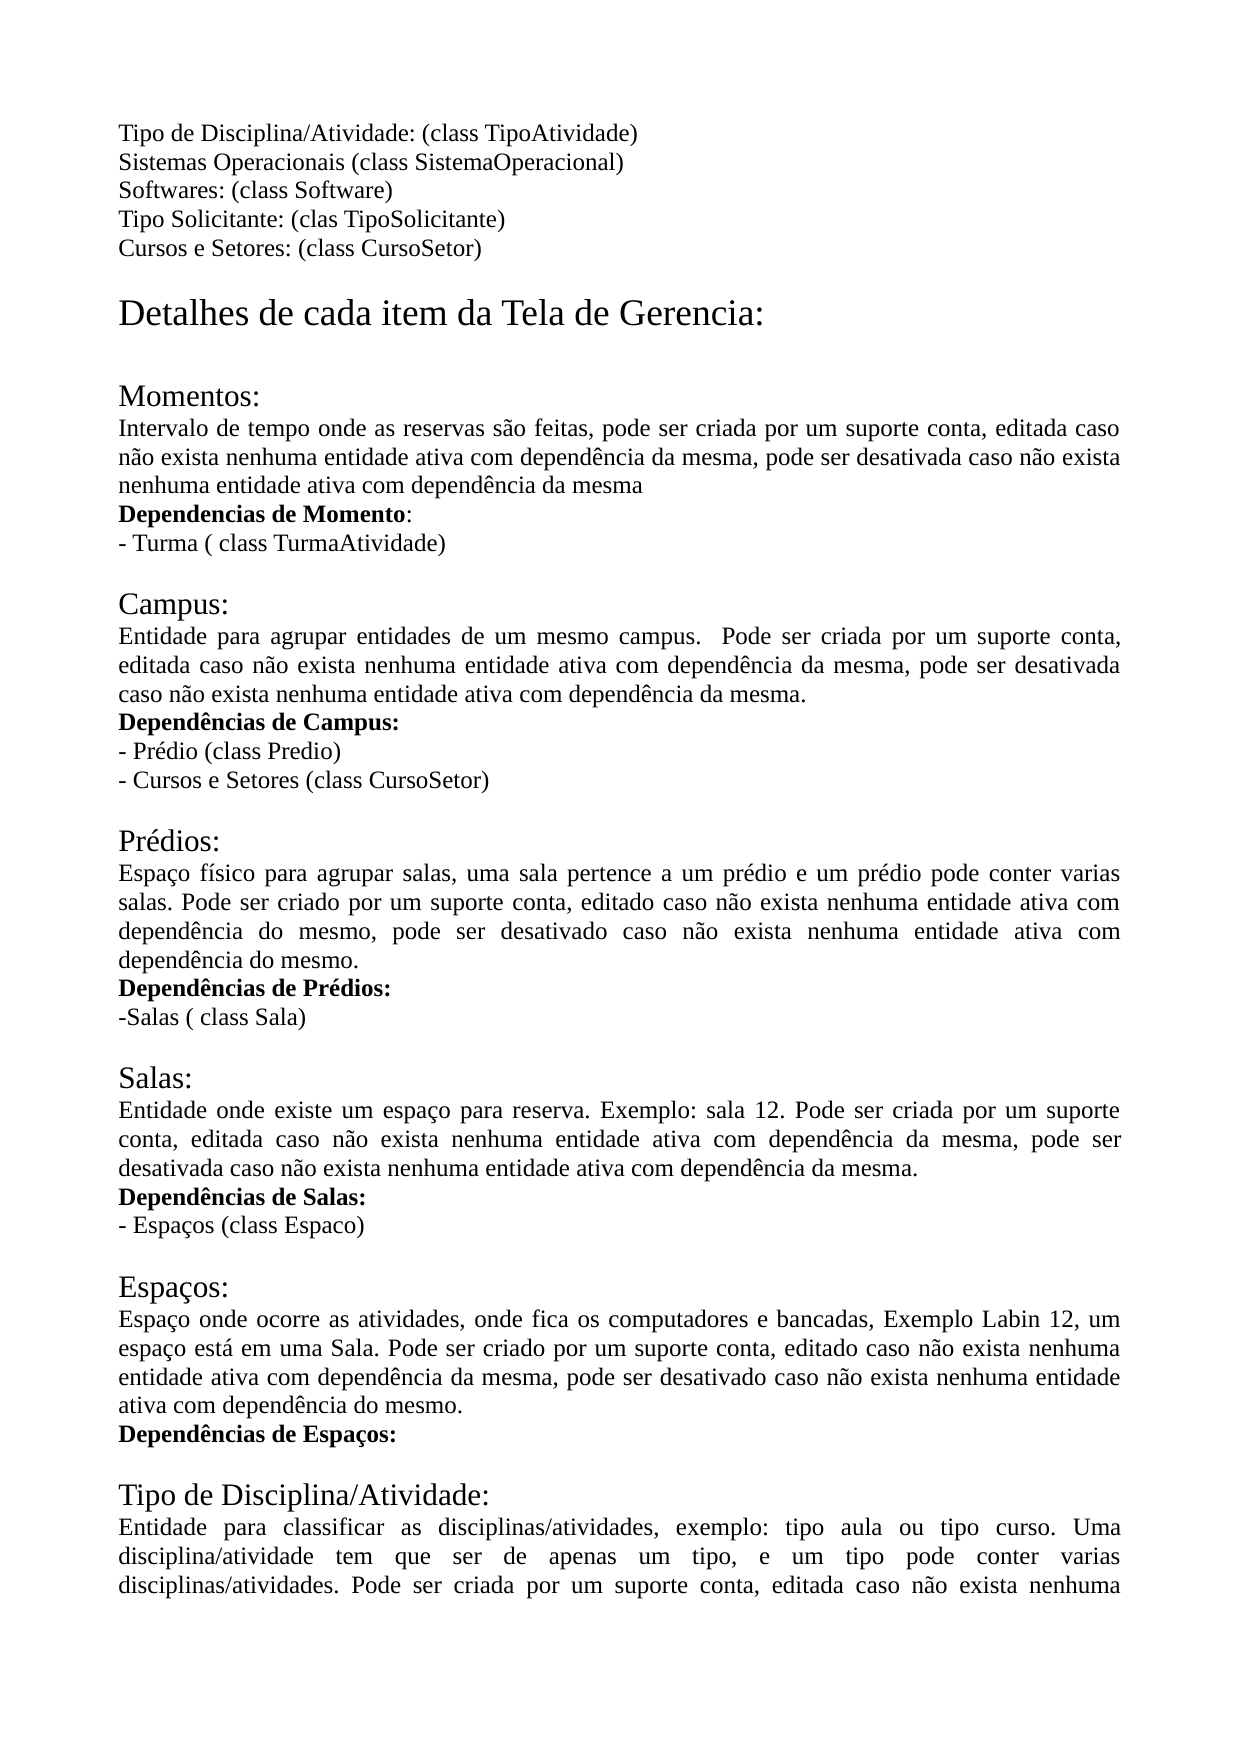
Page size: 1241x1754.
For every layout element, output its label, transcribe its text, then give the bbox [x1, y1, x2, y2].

text Tipo de Disciplina/Atividade: (class TipoAtividade) [118, 118, 1122, 147]
text Entidade para classificar as disciplinas/atividades, exemplo: tipo aula ou tipo curso. Uma disciplina/atividade tem que ser de apenas um tipo, e um tipo pode conter varias disciplinas/atividades. Pode ser criada por um suporte conta, editada caso não exista nenhuma [118, 1512, 1122, 1599]
text Campus: [118, 585, 1122, 621]
text Intervalo de tempo onde as reservas são feitas, pode ser criada por um suporte conta, editada caso não exista nenhuma entidade ativa com dependência da mesma, pode ser desativada caso não exista nenhuma entidade ativa com dependência da mesma [118, 413, 1122, 499]
text Tipo de Disciplina/Atividade: [118, 1477, 1122, 1512]
text Momentos: [118, 377, 1122, 413]
text Dependências de Espaços: [118, 1419, 1122, 1448]
text Softwares: (class Software) [118, 176, 1122, 204]
text Espaço onde ocorre as atividades, onde fica os computadores e bancadas, Exemplo Labin 12, um espaço está em uma Sala. Pode ser criado por um suporte conta, editado caso não exista nenhuma entidade ativa com dependência da mesma, pode ser desativado caso não exista nenhuma entidade ativa com dependência do mesmo. [118, 1304, 1122, 1419]
text Prédios: [118, 822, 1122, 858]
text Cursos e Setores: (class CursoSetor) [118, 233, 1122, 262]
text -Salas ( class Sala) [118, 1002, 1122, 1031]
text - Cursos e Setores (class CursoSetor) [118, 765, 1122, 794]
text - Prédio (class Predio) [118, 736, 1122, 765]
text Entidade onde existe um espaço para reserva. Exemplo: sala 12. Pode ser criada por um suporte conta, editada caso não exista nenhuma entidade ativa com dependência da mesma, pode ser desativada caso não exista nenhuma entidade ativa com dependência da mesma. [118, 1096, 1122, 1182]
text Espaço físico para agrupar salas, uma sala pertence a um prédio e um prédio pode conter varias salas. Pode ser criado por um suporte conta, editado caso não exista nenhuma entidade ativa com dependência do mesmo, pode ser desativado caso não exista nenhuma entidade ativa com dependência do mesmo. [118, 858, 1122, 973]
text Dependências de Campus: [118, 707, 1122, 736]
text Sistemas Operacionais (class SistemaOperacional) [118, 147, 1122, 176]
text - Turma ( class TurmaAtividade) [118, 528, 1122, 557]
text - Espaços (class Espaco) [118, 1211, 1122, 1239]
text Detalhes de cada item da Tela de Gerencia: [118, 291, 1122, 334]
text Salas: [118, 1060, 1122, 1096]
text Espaços: [118, 1268, 1122, 1304]
text Tipo Solicitante: (clas TipoSolicitante) [118, 204, 1122, 233]
text Dependencias de Momento: [118, 499, 1122, 528]
text Dependências de Prédios: [118, 973, 1122, 1002]
text Dependências de Salas: [118, 1182, 1122, 1211]
text Entidade para agrupar entidades de um mesmo campus. Pode ser criada por um suporte conta, editada caso não exista nenhuma entidade ativa com dependência da mesma, pode ser desativada caso não exista nenhuma entidade ativa com dependência da mesma. [118, 621, 1122, 707]
